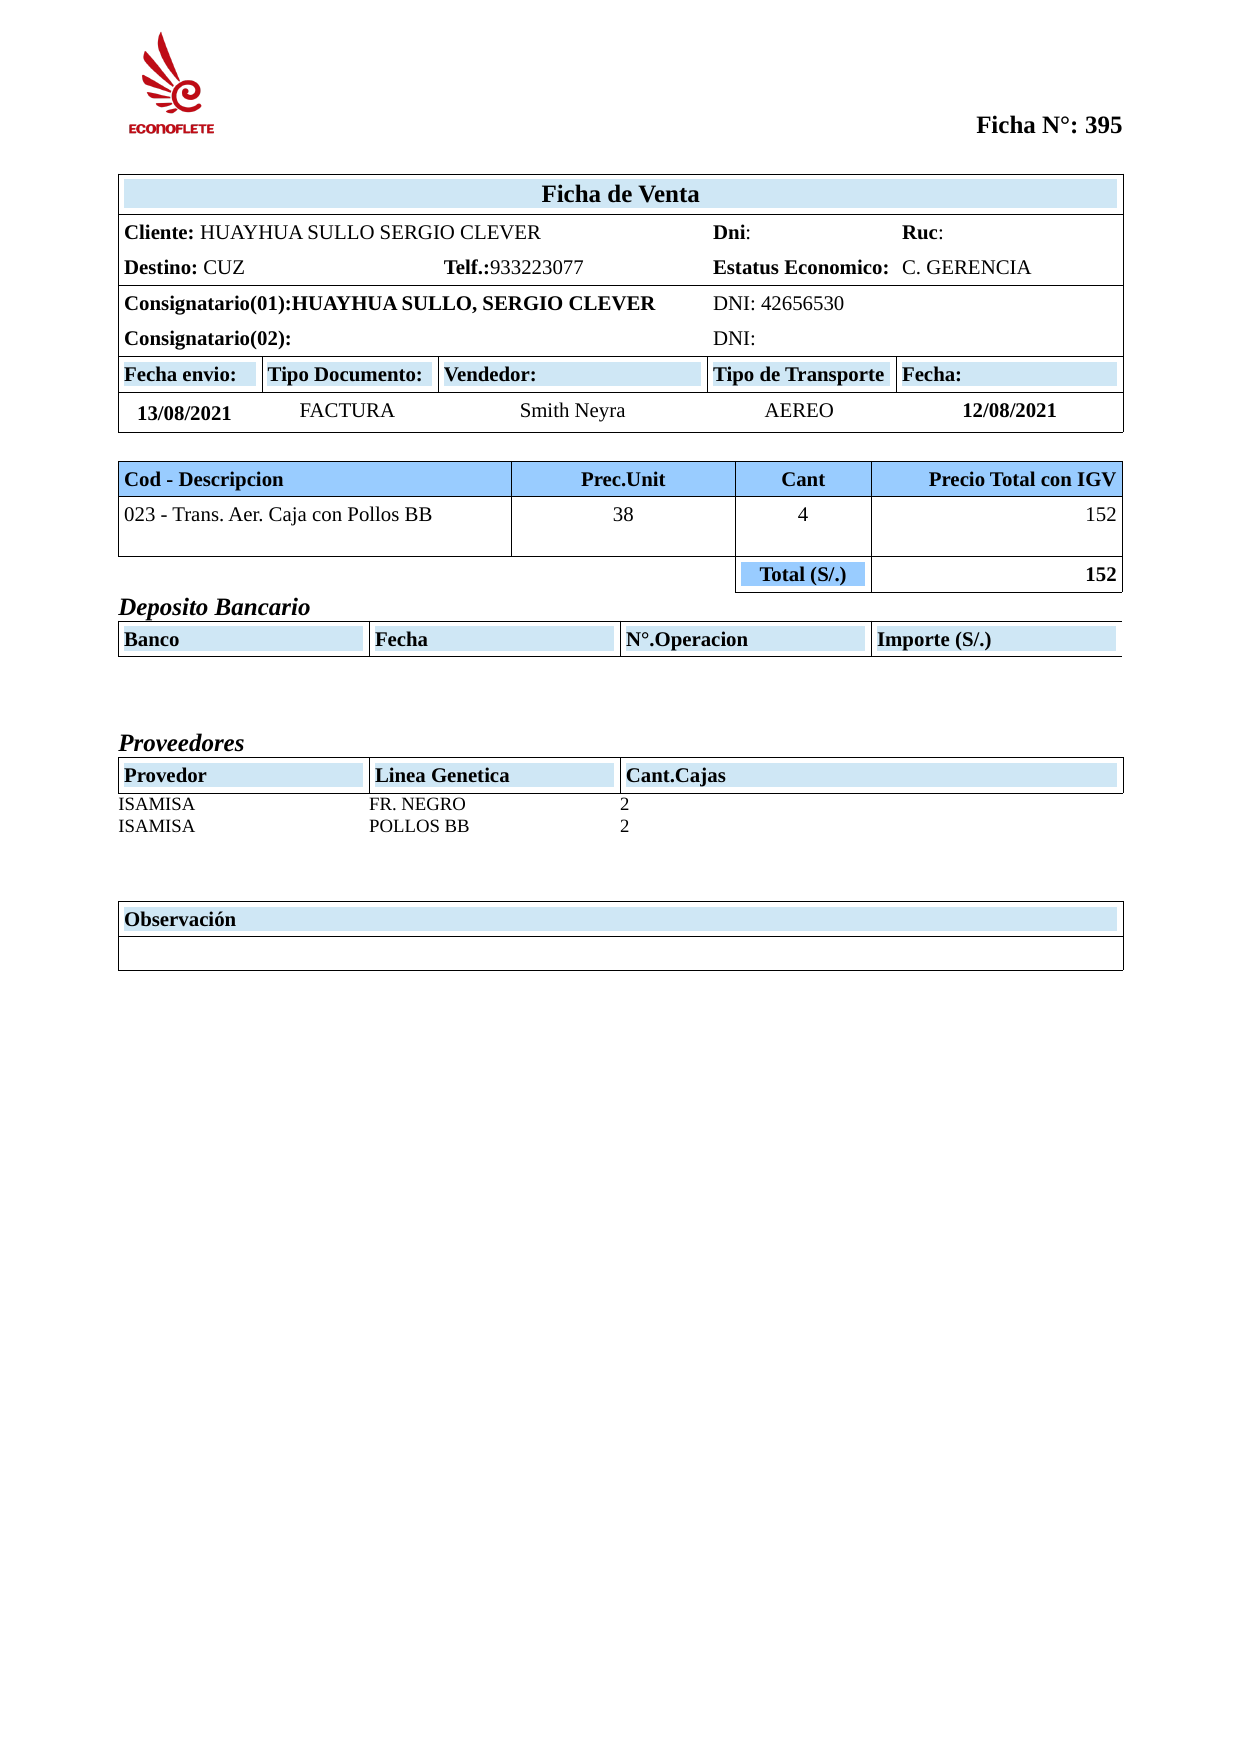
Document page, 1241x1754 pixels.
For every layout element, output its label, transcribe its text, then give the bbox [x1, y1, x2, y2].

table_cell [871, 657, 1122, 680]
table_header Importe (S/.) [872, 622, 1122, 656]
table_cell POLLOS BB [369, 815, 620, 836]
table_header Observación [119, 902, 1123, 936]
table_cell Tipo de Transporte [708, 357, 896, 392]
table_cell Estatus Economico: [707, 249, 896, 285]
table_cell Fecha envio: [119, 357, 262, 392]
table_cell [620, 657, 871, 680]
table_cell 023 - Trans. Aer. Caja con Pollos BB [119, 497, 511, 556]
table_cell [620, 836, 1123, 858]
table_cell Consignatario(02): [119, 321, 707, 356]
table_cell [118, 879, 369, 901]
table_cell 2 [620, 815, 1123, 836]
table_cell [871, 705, 1122, 728]
table_cell 2 [620, 794, 1123, 814]
table_cell Destino: CUZ [119, 249, 438, 285]
table_header N°.Operacion [621, 622, 871, 656]
table_cell 38 [512, 497, 735, 556]
table_cell [369, 657, 620, 680]
text Deposito Bancario [118, 592, 1122, 621]
table_cell ISAMISA [118, 815, 369, 836]
table_cell [118, 705, 369, 728]
table_cell [118, 858, 369, 879]
table_cell DNI: [707, 321, 1123, 356]
table_cell FACTURA [262, 393, 438, 432]
table_cell 13/08/2021 [119, 393, 262, 432]
table_cell Smith Neyra [438, 393, 707, 432]
table_cell ISAMISA [118, 794, 369, 814]
table_cell Fecha: [897, 357, 1123, 392]
table_cell Ruc: [896, 215, 1123, 249]
table_header Cant [736, 462, 871, 496]
table_cell [119, 937, 1123, 969]
table_header Linea Genetica [370, 758, 620, 793]
table_cell Total (S/.) [736, 557, 871, 592]
table_cell [118, 680, 369, 704]
table_header Cant.Cajas [621, 758, 1123, 793]
picture [118, 31, 225, 134]
table_header Banco [119, 622, 369, 656]
table_cell C. GERENCIA [896, 249, 1123, 285]
table_cell [369, 879, 620, 901]
table_cell Cliente: HUAYHUA SULLO SERGIO CLEVER [119, 215, 707, 249]
table_cell DNI: 42656530 [707, 286, 1123, 321]
text Proveedores [118, 728, 1122, 757]
table_cell [369, 836, 620, 858]
table_cell [620, 705, 871, 728]
table_cell [369, 680, 620, 704]
table_cell [620, 858, 1123, 879]
table_cell [620, 680, 871, 704]
table_cell Tipo Documento: [263, 357, 438, 392]
table_cell Consignatario(01):HUAYHUA SULLO, SERGIO CLEVER [119, 286, 707, 321]
table_cell [118, 836, 369, 858]
table_cell [118, 657, 369, 680]
table_header Fecha [370, 622, 620, 656]
table_cell Telf.:933223077 [438, 249, 707, 285]
table_cell 152 [872, 557, 1122, 592]
table_cell Vendedor: [439, 357, 707, 392]
table_cell [369, 858, 620, 879]
table_cell [871, 680, 1122, 704]
table_cell [369, 705, 620, 728]
table_cell [620, 879, 1123, 901]
table_cell Dni: [707, 215, 896, 249]
table_cell [511, 557, 735, 592]
table_cell 152 [872, 497, 1122, 556]
table_cell FR. NEGRO [369, 794, 620, 814]
table_cell 4 [736, 497, 871, 556]
table_header Prec.Unit [512, 462, 735, 496]
table_cell AEREO [707, 393, 896, 432]
table_header Precio Total con IGV [872, 462, 1122, 496]
table_header Cod - Descripcion [119, 462, 511, 496]
table_header Ficha de Venta [119, 175, 1123, 214]
table_cell 12/08/2021 [896, 393, 1123, 432]
table_header Provedor [119, 758, 369, 793]
table_cell [118, 557, 511, 592]
